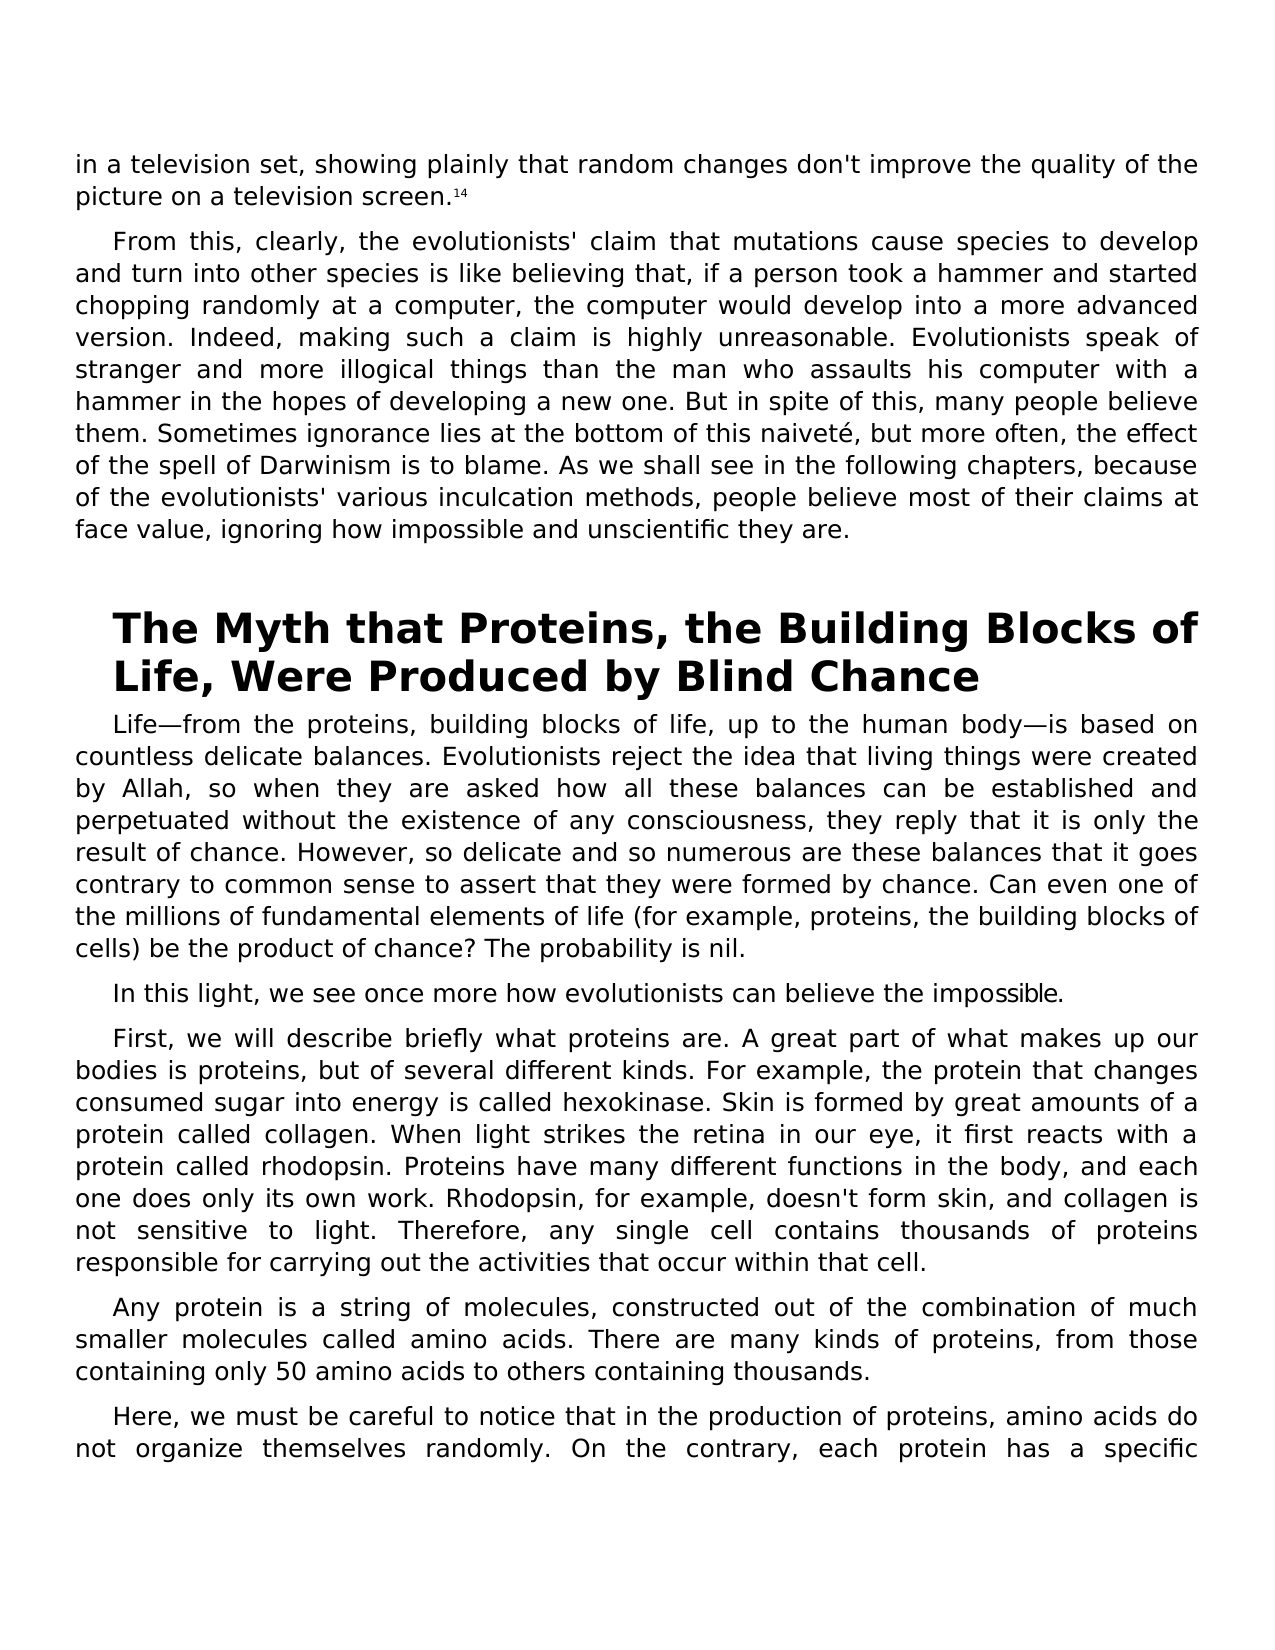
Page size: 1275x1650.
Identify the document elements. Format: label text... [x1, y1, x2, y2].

text in a television set, showing plainly that random changes don't improve the quality of the picture on a television screen.14 [75, 150, 1200, 211]
text In this light, we see once more how evolutionists can believe the impossible. [75, 979, 1200, 1008]
subtitle The Myth that Proteins, the Building Blocks of Life, Were Produced by Blind Chance [112, 604, 1200, 702]
text Here, we must be careful to notice that in the production of proteins, amino acids do not organize themselves randomly. On the contrary, each protein has a specific [75, 1402, 1200, 1463]
text Any protein is a string of molecules, constructed out of the combination of much smaller molecules called amino acids. There are many kinds of proteins, from those containing only 50 amino acids to others containing thousands. [75, 1293, 1200, 1386]
text From this, clearly, the evolutionists' claim that mutations cause species to develop and turn into other species is like believing that, if a person took a hammer and started chopping randomly at a computer, the computer would develop into a more advanced version. Indeed, making such a claim is highly unreasonable. Evolutionists speak of stranger and more illogical things than the man who assaults his computer with a hammer in the hopes of developing a new one. But in spite of this, many people believe them. Sometimes ignorance lies at the bottom of this naiveté, but more often, the effect of the spell of Darwinism is to blame. As we shall see in the following chapters, because of the evolutionists' various inculcation methods, people believe most of their claims at face value, ignoring how impossible and unscientific they are. [75, 227, 1200, 544]
text First, we will describe briefly what proteins are. A great part of what makes up our bodies is proteins, but of several different kinds. For example, the protein that changes consumed sugar into energy is called hexokinase. Skin is formed by great amounts of a protein called collagen. When light strikes the retina in our eye, it first reacts with a protein called rhodopsin. Proteins have many different functions in the body, and each one does only its own work. Rhodopsin, for example, doesn't form skin, and collagen is not sensitive to light. Therefore, any single cell contains thousands of proteins responsible for carrying out the activities that occur within that cell. [75, 1024, 1200, 1277]
text Life—from the proteins, building blocks of life, up to the human body—is based on countless delicate balances. Evolutionists reject the idea that living things were created by Allah, so when they are asked how all these balances can be established and perpetuated without the existence of any consciousness, they reply that it is only the result of chance. However, so delicate and so numerous are these balances that it goes contrary to common sense to assert that they were formed by chance. Can even one of the millions of fundamental elements of life (for example, proteins, the building blocks of cells) be the product of chance? The probability is nil. [75, 710, 1200, 964]
